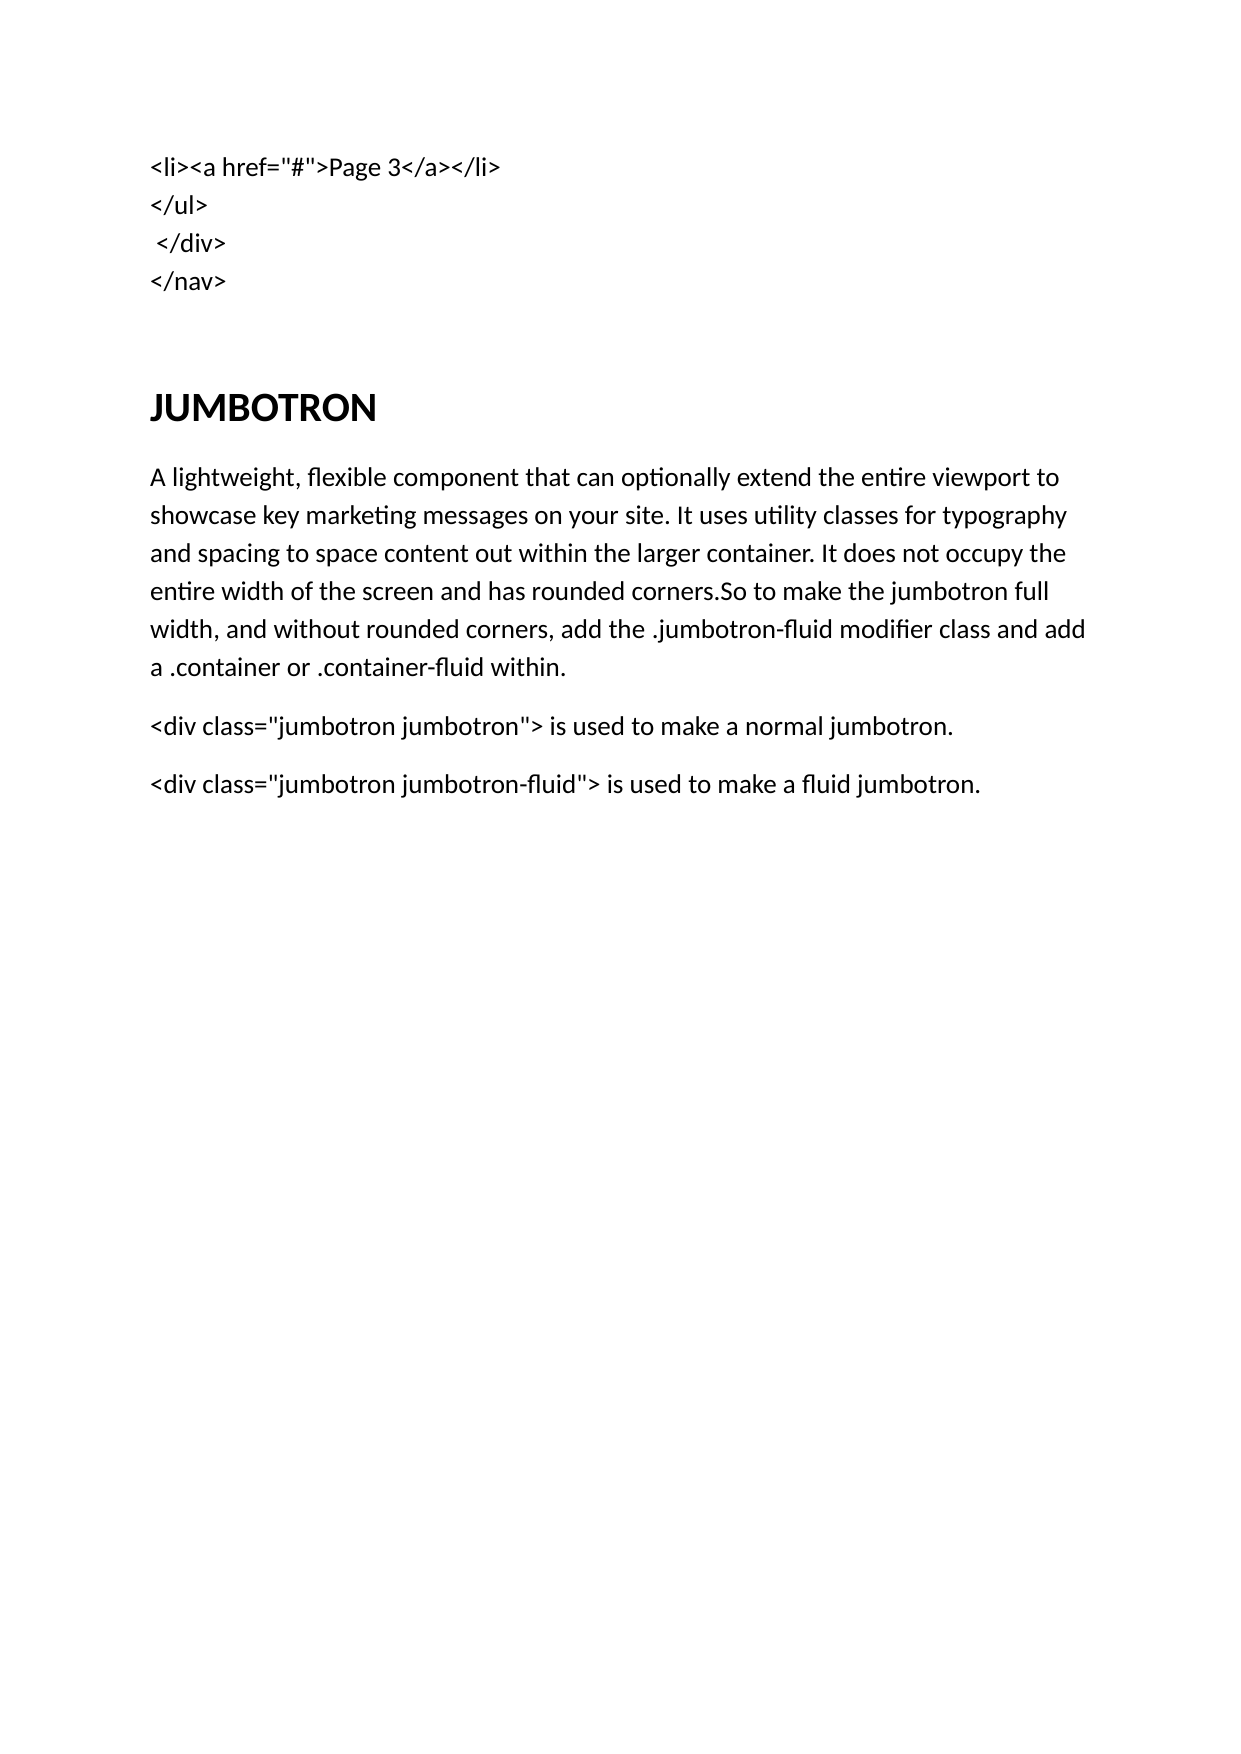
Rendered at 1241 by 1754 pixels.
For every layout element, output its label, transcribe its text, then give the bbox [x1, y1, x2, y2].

text JUMBOTRON [150, 381, 1090, 432]
text A lightweight, flexible component that can optionally extend the entire viewport to showcase key marketing messages on your site. It uses utility classes for typography and spacing to space content out within the larger container. It does not occupy the entire width of the screen and has rounded corners.So to make the jumbotron full width, and without rounded corners, add the .jumbotron-fluid modifier class and add a .container or .container-fluid within. [150, 461, 1090, 683]
text <div class="jumbotron jumbotron"> is used to make a normal jumbotron. [150, 709, 1090, 742]
text <li><a href="#">Page 3</a></li> </ul> </div> </nav> [150, 150, 1090, 297]
text <div class="jumbotron jumbotron-fluid"> is used to make a fluid jumbotron. [150, 768, 1090, 801]
